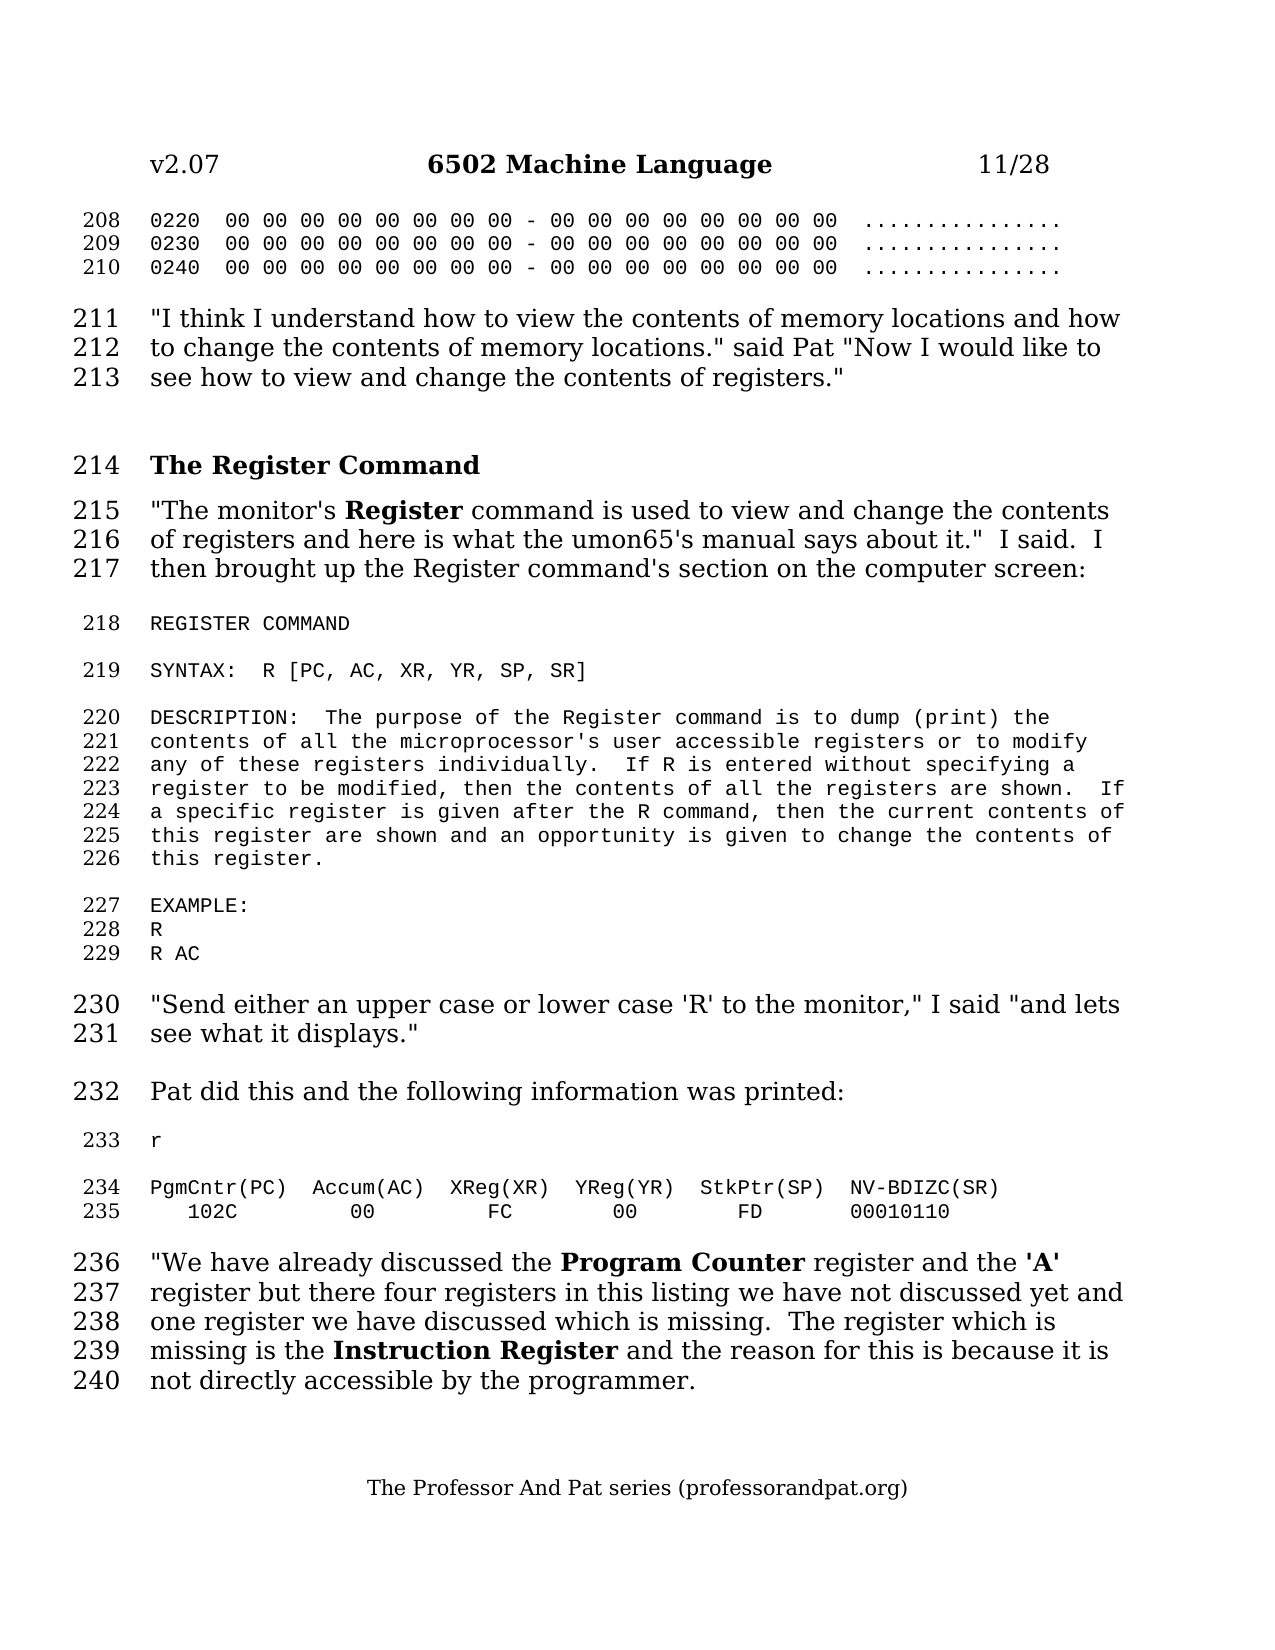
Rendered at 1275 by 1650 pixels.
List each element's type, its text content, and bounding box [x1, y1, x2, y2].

text EXAMPLE: [150, 896, 1125, 919]
text 0240 00 00 00 00 00 00 00 00 - 00 00 00 00 00 00 00 00 ................ [150, 257, 1125, 281]
text REGISTER COMMAND [150, 613, 1125, 637]
text DESCRIPTION: The purpose of the Register command is to dump (print) the contents of all the microprocessor's user accessible registers or to modify any of these registers individually. If R is entered without specifying a register to be modified, then the contents of all the registers are shown. If a specific register is given after the R command, then the current contents of this register are shown and an opportunity is given to change the contents of this register. [150, 707, 1125, 872]
text 0230 00 00 00 00 00 00 00 00 - 00 00 00 00 00 00 00 00 ................ [150, 233, 1125, 257]
text 0220 00 00 00 00 00 00 00 00 - 00 00 00 00 00 00 00 00 ................ [150, 210, 1125, 233]
text 102C 00 FC 00 FD 00010110 [150, 1201, 1125, 1224]
text "Send either an upper case or lower case 'R' to the monitor," I said "and lets see what it displays." [150, 990, 1125, 1048]
text R [150, 919, 1125, 943]
text PgmCntr(PC) Accum(AC) XReg(XR) YReg(YR) StkPtr(SP) NV-BDIZC(SR) [150, 1177, 1125, 1201]
text Pat did this and the following information was printed: [150, 1078, 1125, 1107]
text "I think I understand how to view the contents of memory locations and how to change the contents of memory locations." said Pat "Now I would like to see how to view and change the contents of registers." [150, 304, 1125, 392]
text "The monitor's Register command is used to view and change the contents of registers and here is what the umon65's manual says about it." I said. I then brought up the Register command's section on the computer screen: [150, 496, 1125, 584]
text SYNTAX: R [PC, AC, XR, YR, SP, SR] [150, 660, 1125, 684]
subtitle The Register Command [150, 451, 1125, 481]
text r [150, 1130, 1125, 1154]
text "We have already discussed the Program Counter register and the 'A' register but there four registers in this listing we have not discussed yet and one register we have discussed which is missing. The register which is missing is the Instruction Register and the reason for this is because it is not directly accessible by the programmer. [150, 1248, 1125, 1395]
text R AC [150, 943, 1125, 966]
